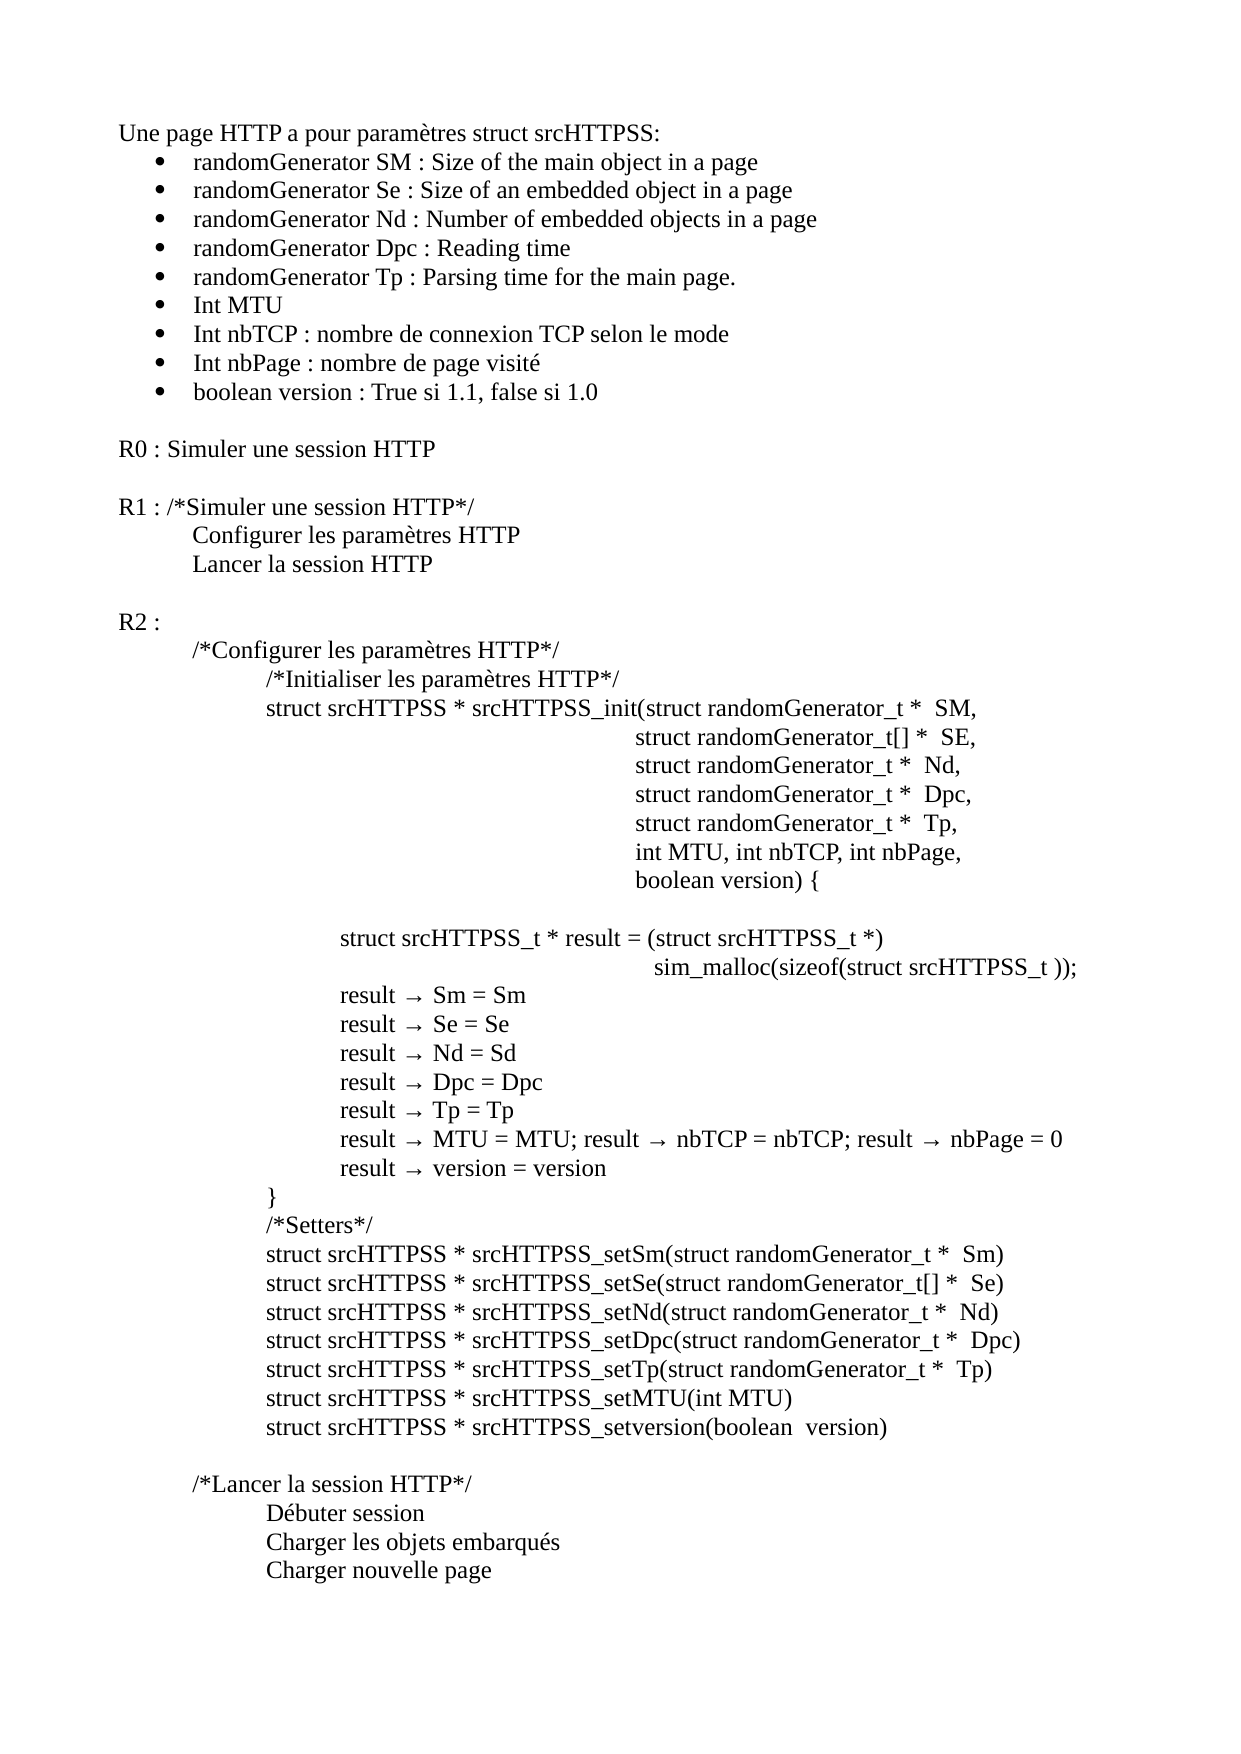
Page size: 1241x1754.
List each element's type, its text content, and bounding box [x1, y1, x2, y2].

list Int MTU [156, 291, 1122, 319]
text result → Tp = Tp [118, 1096, 1122, 1124]
list Int nbPage : nombre de page visité [156, 348, 1122, 377]
text /*Setters*/ [118, 1211, 1122, 1239]
text struct srcHTTPSS * srcHTTPSS_setversion(boolean version) [118, 1412, 1122, 1441]
list boolean version : True si 1.1, false si 1.0 [156, 377, 1122, 406]
text struct srcHTTPSS * srcHTTPSS_setNd(struct randomGenerator_t * Nd) [118, 1297, 1122, 1326]
text struct srcHTTPSS * srcHTTPSS_setDpc(struct randomGenerator_t * Dpc) [118, 1326, 1122, 1354]
text Débuter session [118, 1498, 1122, 1527]
list randomGenerator Dpc : Reading time [156, 233, 1122, 262]
list randomGenerator Se : Size of an embedded object in a page [156, 176, 1122, 204]
text Lancer la session HTTP [118, 549, 1122, 578]
text Charger nouvelle page [118, 1556, 1122, 1584]
text struct srcHTTPSS * srcHTTPSS_setSm(struct randomGenerator_t * Sm) [118, 1239, 1122, 1268]
text struct srcHTTPSS_t * result = (struct srcHTTPSS_t *) sim_malloc(sizeof(struct srcHTTPSS_t )); [118, 923, 1122, 981]
text result → version = version [118, 1153, 1122, 1182]
text /*Initialiser les paramètres HTTP*/ [118, 664, 1122, 693]
text struct randomGenerator_t * Tp, [118, 808, 1122, 837]
text Configurer les paramètres HTTP [118, 521, 1122, 549]
list Int nbTCP : nombre de connexion TCP selon le mode [156, 319, 1122, 348]
text struct srcHTTPSS * srcHTTPSS_setMTU(int MTU) [118, 1383, 1122, 1412]
text struct srcHTTPSS * srcHTTPSS_setSe(struct randomGenerator_t[] * Se) [118, 1268, 1122, 1297]
text struct srcHTTPSS * srcHTTPSS_setTp(struct randomGenerator_t * Tp) [118, 1354, 1122, 1383]
text Une page HTTP a pour paramètres struct srcHTTPSS: [118, 118, 1122, 147]
text R1 : /*Simuler une session HTTP*/ [118, 492, 1122, 521]
text struct randomGenerator_t * Nd, [118, 751, 1122, 779]
list randomGenerator Tp : Parsing time for the main page. [156, 262, 1122, 291]
text Charger les objets embarqués [118, 1527, 1122, 1556]
list randomGenerator Nd : Number of embedded objects in a page [156, 204, 1122, 233]
text struct srcHTTPSS * srcHTTPSS_init(struct randomGenerator_t * SM, [118, 693, 1122, 722]
text result → Se = Se [118, 1009, 1122, 1038]
list randomGenerator SM : Size of the main object in a page [156, 147, 1122, 176]
text result → Sm = Sm [118, 981, 1122, 1009]
text result → MTU = MTU; result → nbTCP = nbTCP; result → nbPage = 0 [118, 1124, 1122, 1153]
text struct randomGenerator_t[] * SE, [118, 722, 1122, 751]
text boolean version) { [118, 866, 1122, 894]
text R0 : Simuler une session HTTP [118, 434, 1122, 463]
text R2 : [118, 607, 1122, 636]
text /*Lancer la session HTTP*/ [118, 1469, 1122, 1498]
text int MTU, int nbTCP, int nbPage, [118, 837, 1122, 866]
text /*Configurer les paramètres HTTP*/ [118, 636, 1122, 664]
text struct randomGenerator_t * Dpc, [118, 779, 1122, 808]
text } [118, 1182, 1122, 1211]
text result → Dpc = Dpc [118, 1067, 1122, 1096]
text result → Nd = Sd [118, 1038, 1122, 1067]
